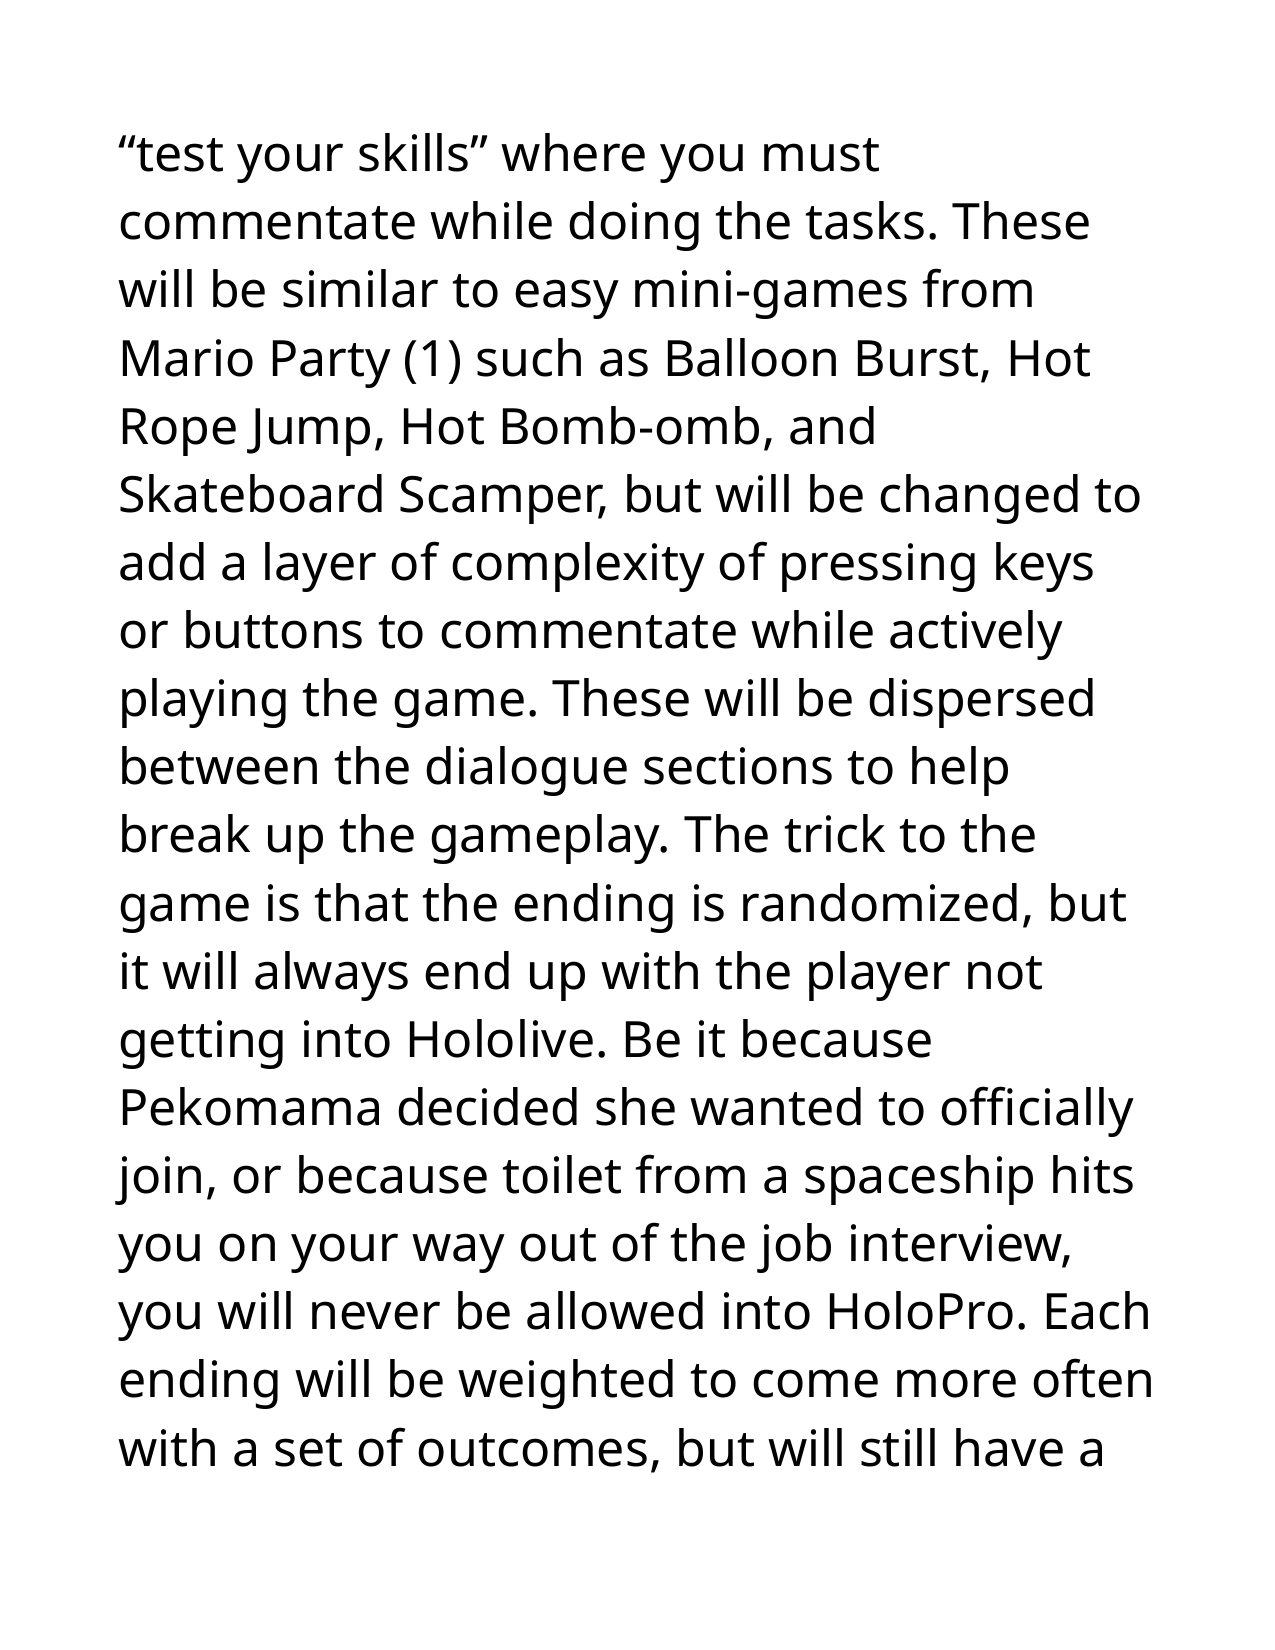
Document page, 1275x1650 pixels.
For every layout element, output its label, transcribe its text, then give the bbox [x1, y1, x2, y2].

text “test your skills” where you must commentate while doing the tasks. These will be similar to easy mini-games from Mario Party (1) such as Balloon Burst, Hot Rope Jump, Hot Bomb-omb, and Skateboard Scamper, but will be changed to add a layer of complexity of pressing keys or buttons to commentate while actively playing the game. These will be dispersed between the dialogue sections to help break up the gameplay. The trick to the game is that the ending is randomized, but it will always end up with the player not getting into Hololive. Be it because Pekomama decided she wanted to officially join, or because toilet from a spaceship hits you on your way out of the job interview, you will never be allowed into HoloPro. Each ending will be weighted to come more often with a set of outcomes, but will still have a [118, 118, 1157, 1481]
